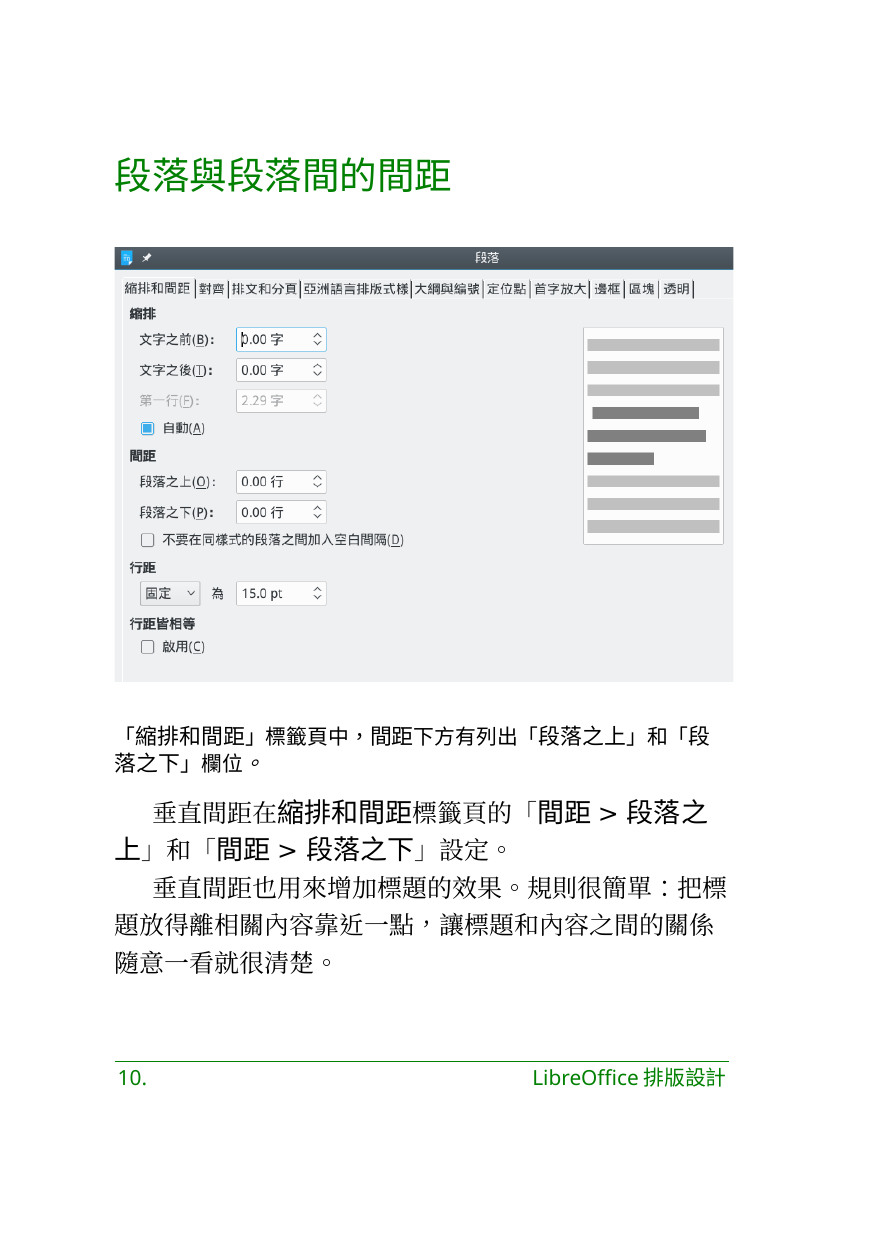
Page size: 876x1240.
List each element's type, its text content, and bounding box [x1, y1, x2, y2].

text 垂直間距在縮排和間距標籤頁的「間距 > 段落之上」和「間距 > 段落之下」設定。 [114, 792, 729, 867]
table_header [115, 682, 729, 714]
table_header [115, 216, 729, 247]
text 垂直間距也用來增加標題的效果。規則很簡單：把標題放得離相關內容靠近一點，讓標題和內容之間的關係隨意一看就很清楚。 [114, 867, 729, 980]
subtitle 段落與段落間的間距 [114, 146, 729, 200]
table_cell 「縮排和間距」標籤頁中，間距下方有列出「段落之上」和「段落之下」欄位。 [115, 715, 729, 777]
picture [114, 247, 734, 682]
